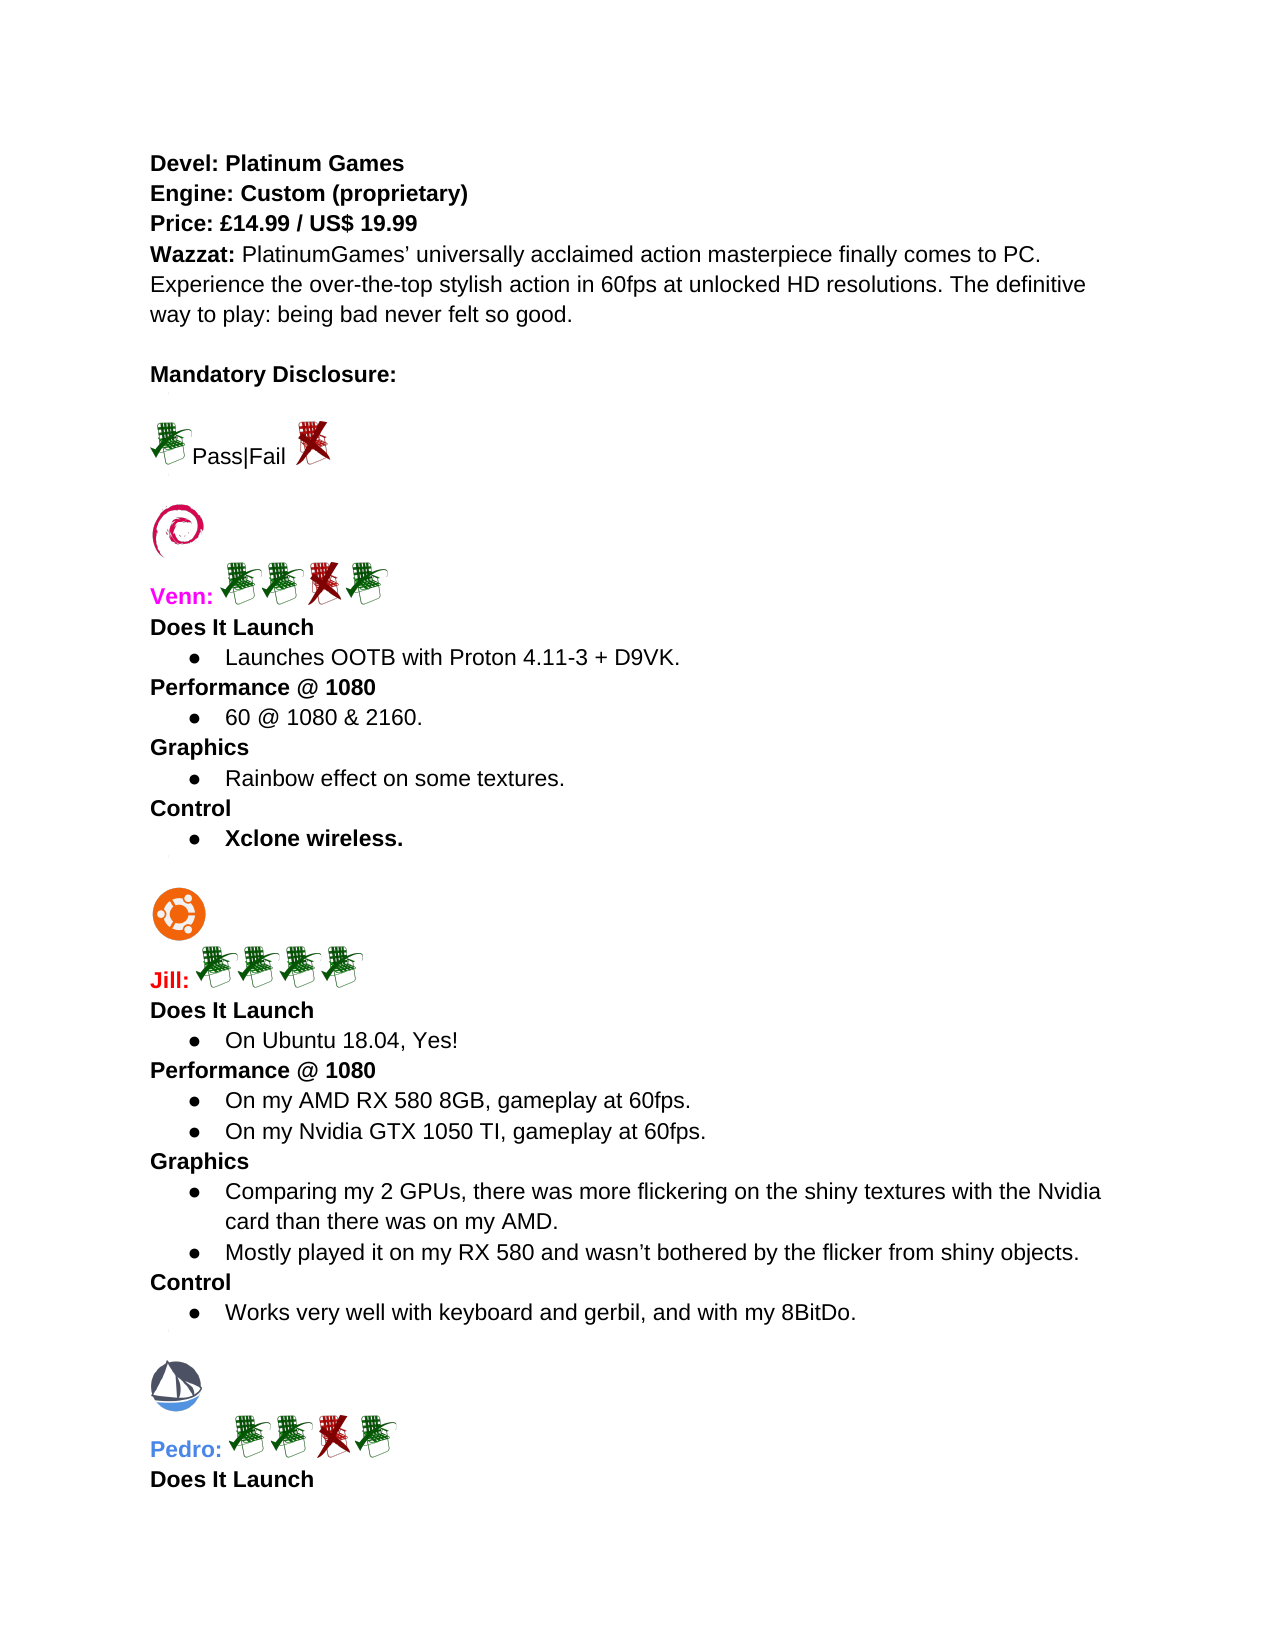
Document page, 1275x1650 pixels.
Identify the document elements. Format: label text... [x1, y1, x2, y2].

picture [150, 885, 208, 943]
list Mostly played it on my RX 580 and wasn’t bothered by the flicker from shiny objects. [187, 1238, 1125, 1265]
list Launches OOTB with Proton 4.11-3 + D9VK. [187, 644, 1125, 670]
list On Ubuntu 18.04, Yes! [187, 1027, 1125, 1053]
picture [228, 1415, 397, 1458]
picture [150, 1359, 203, 1412]
picture [150, 422, 192, 465]
text Venn: [150, 503, 1125, 609]
picture [220, 562, 388, 605]
list 60 @ 1080 & 2160. [187, 704, 1125, 730]
text Graphics [150, 734, 1125, 761]
list On my Nvidia GTX 1050 TI, gameplay at 60fps. [187, 1118, 1125, 1144]
text Performance @ 1080 [150, 674, 1125, 700]
text Pass|Fail [150, 422, 1125, 469]
text Does It Launch [150, 613, 1125, 640]
text Mandatory Disclosure: [150, 361, 1125, 388]
text Devel: Platinum Games [150, 150, 1125, 176]
text Control [150, 795, 1125, 821]
list On my AMD RX 580 8GB, gameplay at 60fps. [187, 1087, 1125, 1114]
picture [292, 421, 335, 465]
picture [150, 503, 206, 559]
text Pedro: [150, 1359, 1125, 1462]
text Engine: Custom (proprietary) [150, 180, 1125, 207]
picture [195, 946, 363, 988]
list Xclone wireless. [187, 825, 1125, 851]
text Control [150, 1269, 1125, 1295]
text Wazzat: PlatinumGames’ universally acclaimed action masterpiece finally comes to PC. Experience the over-the-top stylish action in 60fps at unlocked HD resolutions. The definitive way to play: being bad never felt so good. [150, 241, 1125, 327]
text Graphics [150, 1148, 1125, 1174]
list Works very well with keyboard and gerbil, and with my 8BitDo. [187, 1299, 1125, 1325]
text Does It Launch [150, 1466, 1125, 1493]
list Rainbow effect on some textures. [187, 764, 1125, 791]
list Comparing my 2 GPUs, there was more flickering on the shiny textures with the Nvidia card than there was on my AMD. [187, 1178, 1125, 1234]
text Performance @ 1080 [150, 1057, 1125, 1083]
text Price: £14.99 / US$ 19.99 [150, 210, 1125, 237]
text Does It Launch [150, 997, 1125, 1023]
text Jill: [150, 885, 1125, 993]
